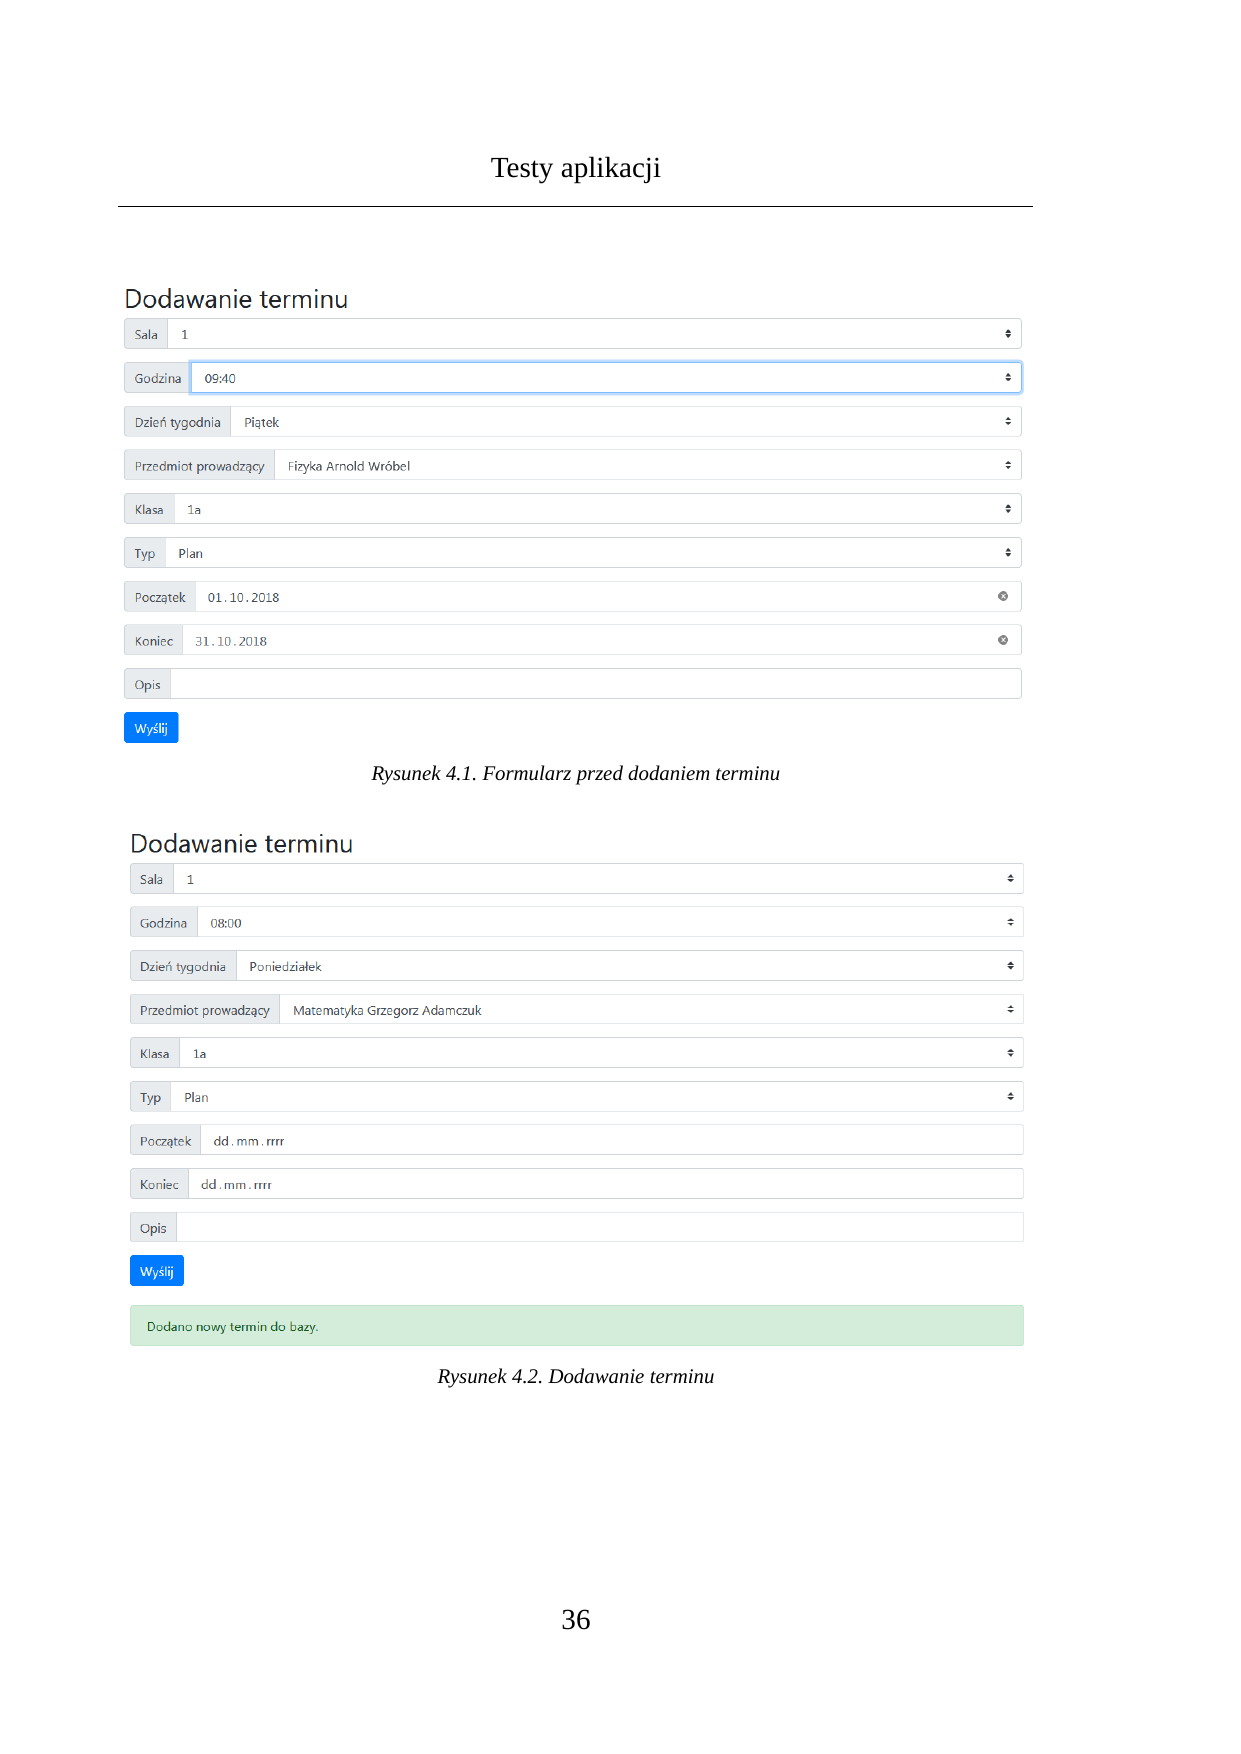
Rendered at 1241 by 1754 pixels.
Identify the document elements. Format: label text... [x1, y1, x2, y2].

text Rysunek 4.2. Dodawanie terminu [120, 1359, 1031, 1388]
text Rysunek 4.1. Formularz przed dodaniem terminu [120, 757, 1032, 785]
picture [119, 274, 1032, 757]
picture [120, 823, 1032, 1359]
